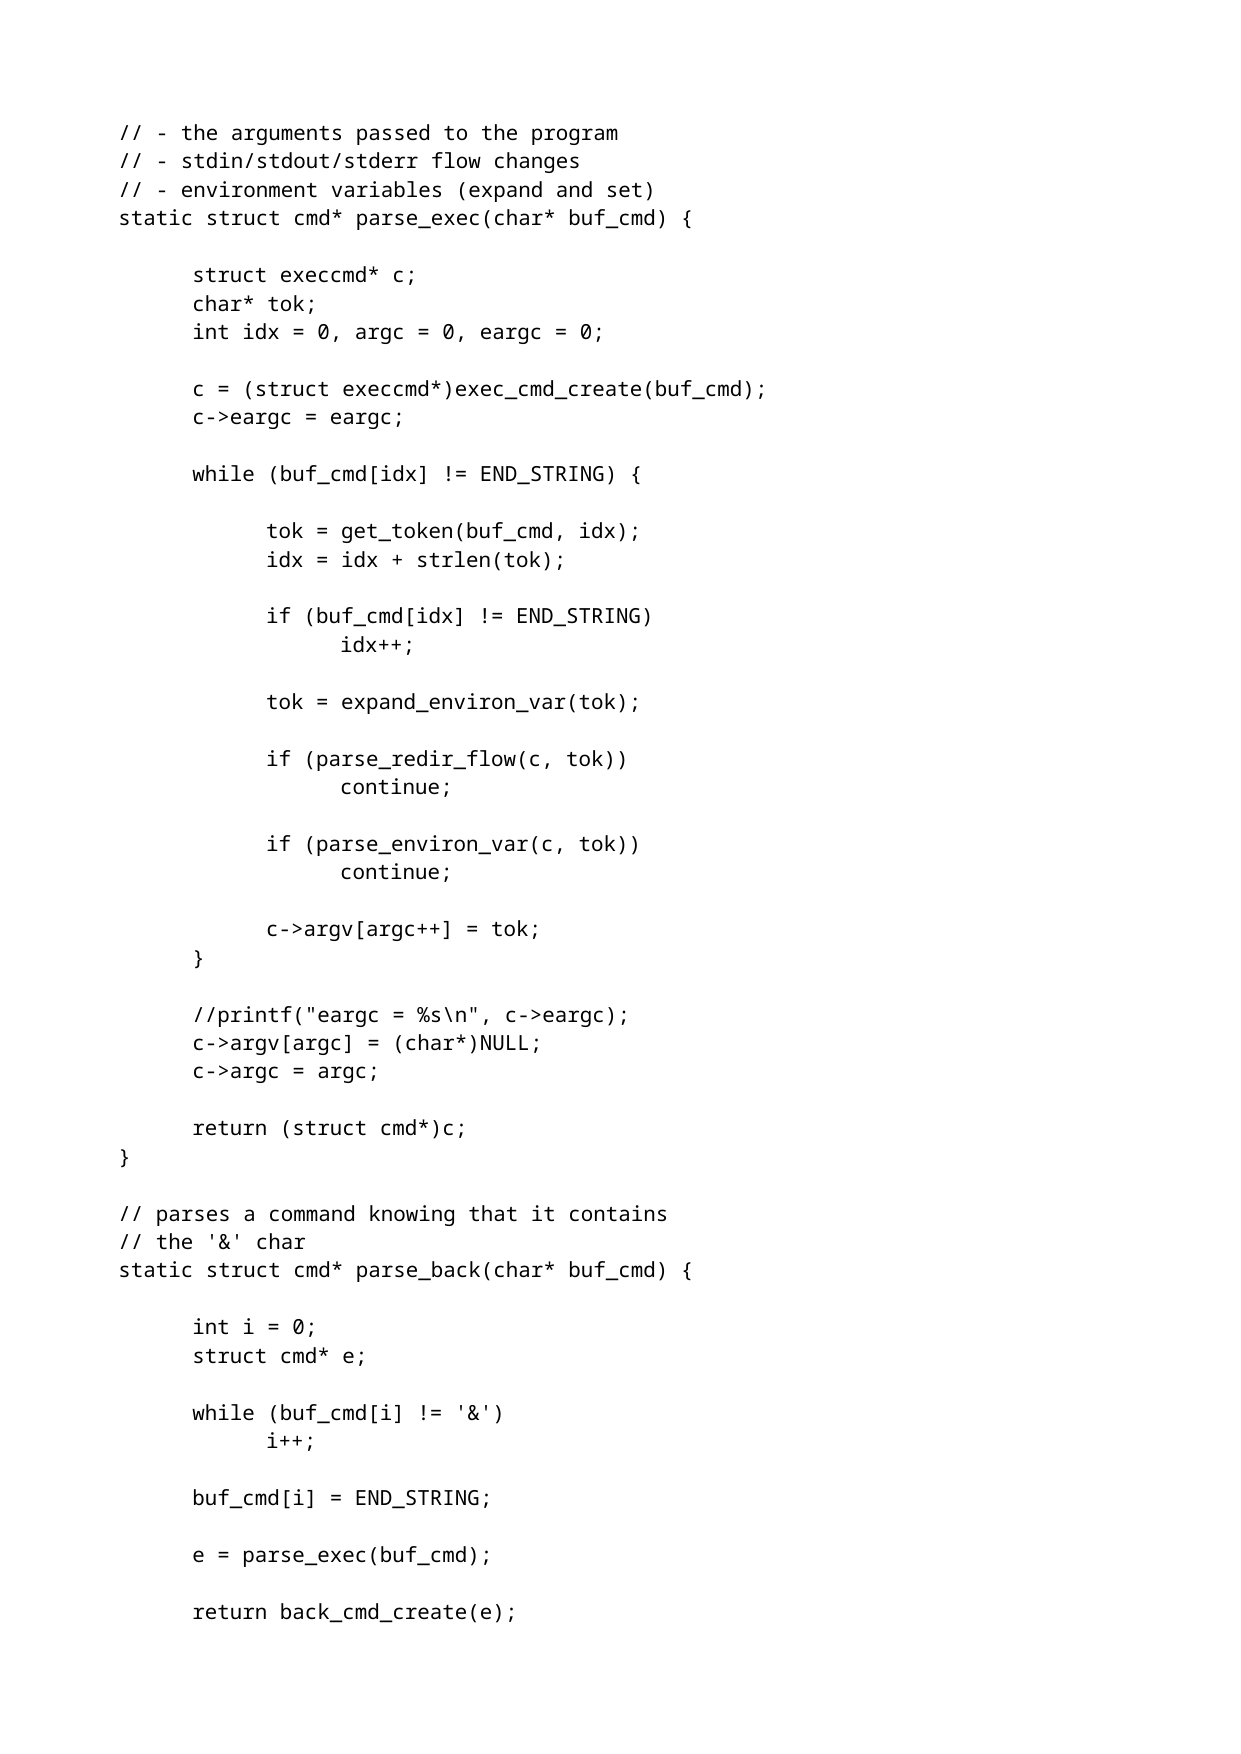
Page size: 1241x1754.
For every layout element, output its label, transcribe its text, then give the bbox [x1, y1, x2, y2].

text continue; [118, 857, 1122, 886]
text i++; [118, 1426, 1122, 1455]
text int idx = 0, argc = 0, eargc = 0; [118, 317, 1122, 346]
text tok = get_token(buf_cmd, idx); [118, 516, 1122, 545]
text // the '&' char [118, 1227, 1122, 1256]
text tok = expand_environ_var(tok); [118, 687, 1122, 715]
text // - stdin/stdout/stderr flow changes [118, 147, 1122, 175]
text c->argv[argc++] = tok; [118, 914, 1122, 943]
text c->argv[argc] = (char*)NULL; [118, 1028, 1122, 1057]
text while (buf_cmd[i] != '&') [118, 1398, 1122, 1426]
text return (struct cmd*)c; [118, 1113, 1122, 1142]
text } [118, 1142, 1122, 1170]
text // - the arguments passed to the program [118, 118, 1122, 147]
text if (parse_environ_var(c, tok)) [118, 829, 1122, 857]
text c->argc = argc; [118, 1057, 1122, 1085]
text char* tok; [118, 289, 1122, 317]
text static struct cmd* parse_back(char* buf_cmd) { [118, 1256, 1122, 1284]
text //printf("eargc = %s\n", c->eargc); [118, 1000, 1122, 1028]
text e = parse_exec(buf_cmd); [118, 1540, 1122, 1568]
text static struct cmd* parse_exec(char* buf_cmd) { [118, 203, 1122, 232]
text idx++; [118, 630, 1122, 658]
text } [118, 943, 1122, 971]
text buf_cmd[i] = END_STRING; [118, 1483, 1122, 1512]
text struct execcmd* c; [118, 260, 1122, 289]
text c->eargc = eargc; [118, 402, 1122, 431]
text while (buf_cmd[idx] != END_STRING) { [118, 459, 1122, 488]
text return back_cmd_create(e); [118, 1597, 1122, 1625]
text c = (struct execcmd*)exec_cmd_create(buf_cmd); [118, 374, 1122, 402]
text // parses a command knowing that it contains [118, 1199, 1122, 1227]
text if (parse_redir_flow(c, tok)) [118, 744, 1122, 772]
text int i = 0; [118, 1312, 1122, 1341]
text // - environment variables (expand and set) [118, 175, 1122, 203]
text struct cmd* e; [118, 1341, 1122, 1369]
text if (buf_cmd[idx] != END_STRING) [118, 602, 1122, 630]
text continue; [118, 772, 1122, 801]
text idx = idx + strlen(tok); [118, 545, 1122, 573]
